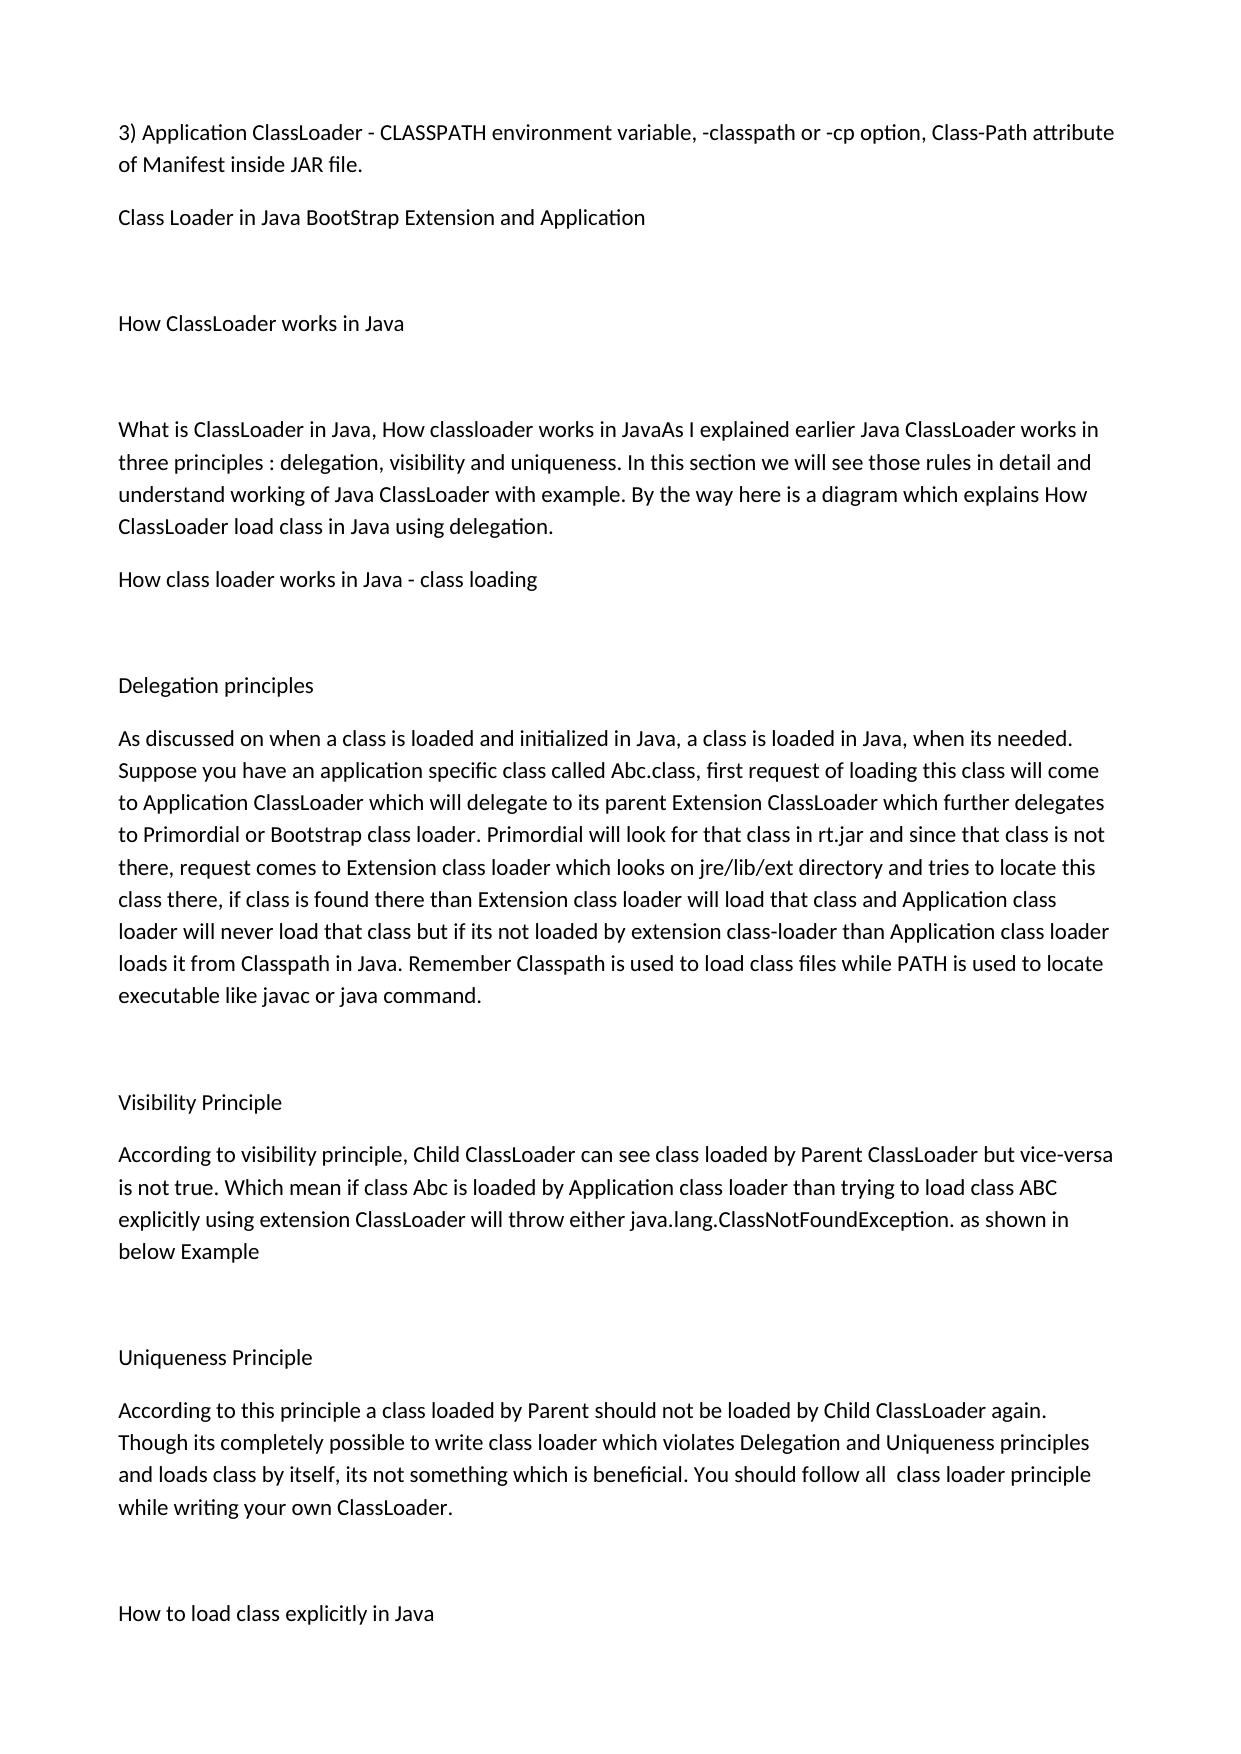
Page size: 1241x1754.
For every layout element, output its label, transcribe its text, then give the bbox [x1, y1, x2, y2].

text As discussed on when a class is loaded and initialized in Java, a class is loaded in Java, when its needed. Suppose you have an application specific class called Abc.class, first request of loading this class will come to Application ClassLoader which will delegate to its parent Extension ClassLoader which further delegates to Primordial or Bootstrap class loader. Primordial will look for that class in rt.jar and since that class is not there, request comes to Extension class loader which looks on jre/lib/ext directory and tries to locate this class there, if class is found there than Extension class loader will load that class and Application class loader will never load that class but if its not loaded by extension class-loader than Application class loader loads it from Classpath in Java. Remember Classpath is used to load class files while PATH is used to locate executable like javac or java command. [118, 724, 1122, 1009]
text 3) Application ClassLoader - CLASSPATH environment variable, -classpath or -cp option, Class-Path attribute of Manifest inside JAR file. [118, 118, 1122, 178]
text Visibility Principle [118, 1088, 1122, 1116]
text According to this principle a class loaded by Parent should not be loaded by Child ClassLoader again. Though its completely possible to write class loader which violates Delegation and Uniqueness principles and loads class by itself, its not something which is beneficial. You should follow all class loader principle while writing your own ClassLoader. [118, 1396, 1122, 1521]
text How to load class explicitly in Java [118, 1599, 1122, 1627]
text Class Loader in Java BootStrap Extension and Application [118, 203, 1122, 231]
text Delegation principles [118, 671, 1122, 699]
text How ClassLoader works in Java [118, 309, 1122, 337]
text How class loader works in Java - class loading [118, 565, 1122, 593]
text Uniqueness Principle [118, 1343, 1122, 1371]
text What is ClassLoader in Java, How classloader works in JavaAs I explained earlier Java ClassLoader works in three principles : delegation, visibility and uniqueness. In this section we will see those rules in detail and understand working of Java ClassLoader with example. By the way here is a diagram which explains How ClassLoader load class in Java using delegation. [118, 415, 1122, 540]
text According to visibility principle, Child ClassLoader can see class loaded by Parent ClassLoader but vice-versa is not true. Which mean if class Abc is loaded by Application class loader than trying to load class ABC explicitly using extension ClassLoader will throw either java.lang.ClassNotFoundException. as shown in below Example [118, 1141, 1122, 1265]
